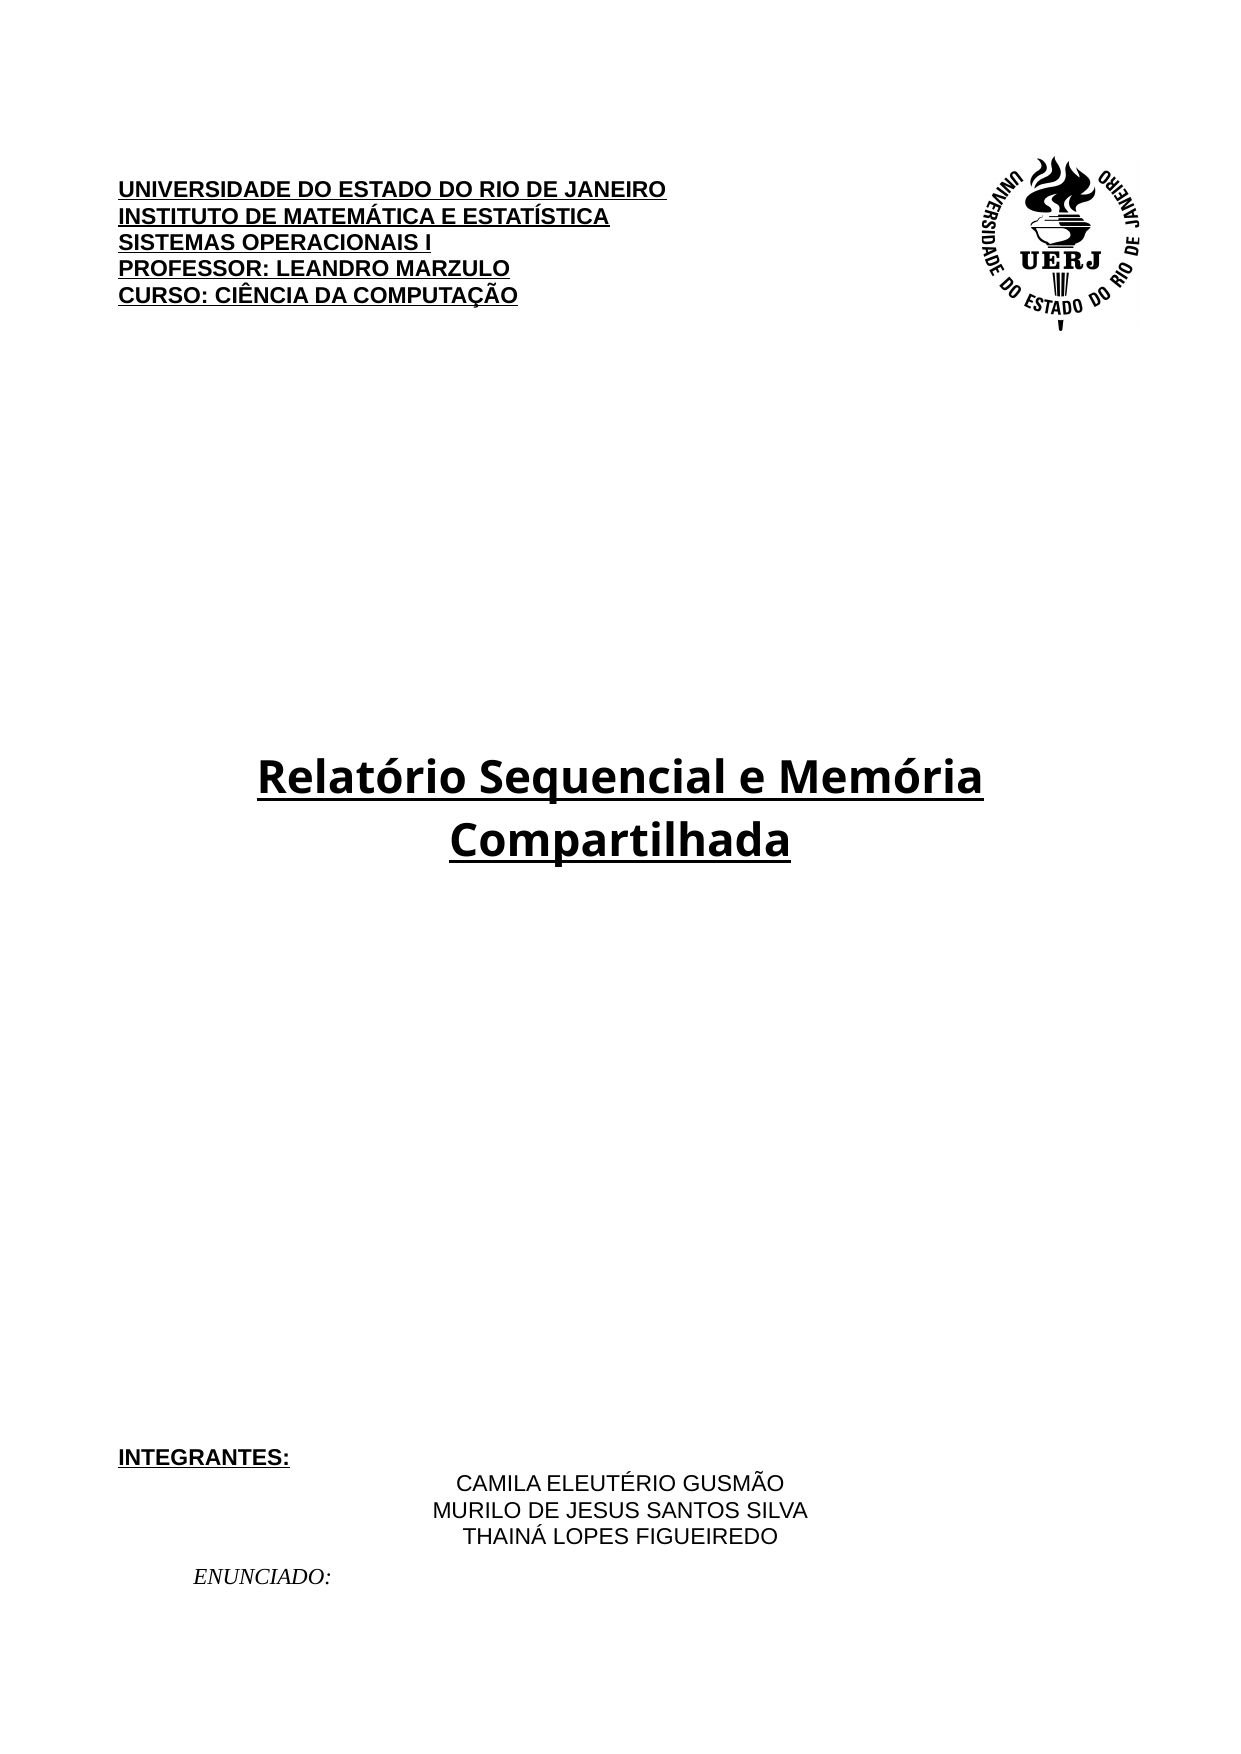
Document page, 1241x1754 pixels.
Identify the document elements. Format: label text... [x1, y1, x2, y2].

text INTEGRANTES: [118, 1444, 1122, 1470]
text SISTEMAS OPERACIONAIS I [118, 229, 981, 255]
picture [981, 156, 1140, 331]
text PROFESSOR: LEANDRO MARZULO [118, 255, 981, 282]
text UNIVERSIDADE DO ESTADO DO RIO DE JANEIRO [118, 176, 981, 203]
text MURILO DE JESUS SANTOS SILVA [118, 1497, 1122, 1523]
text ENUNCIADO: [118, 1549, 1122, 1592]
text CURSO: CIÊNCIA DA COMPUTAÇÃO [118, 282, 981, 308]
text THAINÁ LOPES FIGUEIREDO [118, 1523, 1122, 1549]
text CAMILA ELEUTÉRIO GUSMÃO [118, 1470, 1122, 1497]
text INSTITUTO DE MATEMÁTICA E ESTATÍSTICA [118, 203, 981, 229]
text Relatório Sequencial e Memória Compartilhada [118, 745, 1122, 870]
